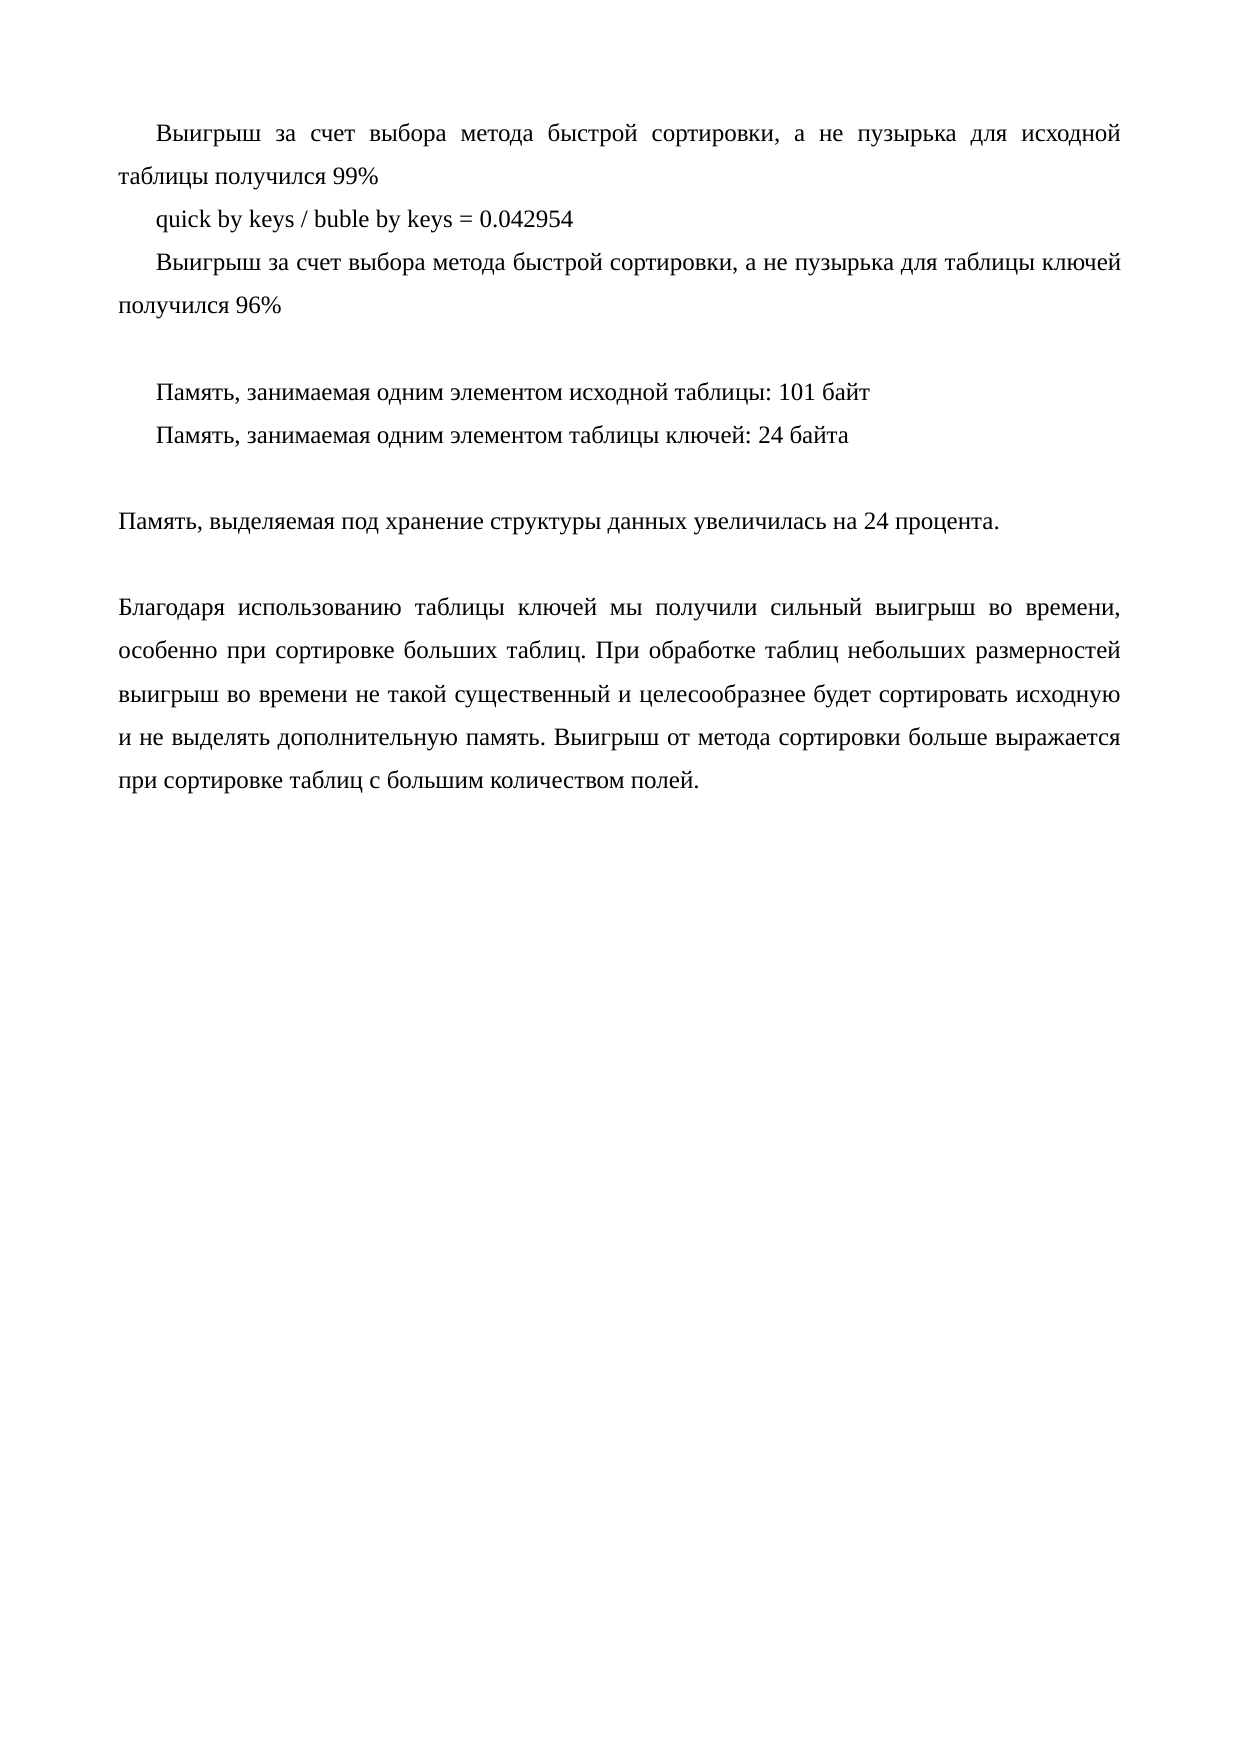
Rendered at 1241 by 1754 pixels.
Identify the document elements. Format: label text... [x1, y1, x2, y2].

text Выигрыш за счет выбора метода быстрой сортировки, а не пузырька для таблицы ключей получился 96% [118, 247, 1122, 319]
text Память, занимаемая одним элементом исходной таблицы: 101 байт [118, 377, 1122, 406]
text Выигрыш за счет выбора метода быстрой сортировки, а не пузырька для исходной таблицы получился 99% [118, 118, 1122, 190]
text Благодаря использованию таблицы ключей мы получили сильный выигрыш во времени, особенно при сортировке больших таблиц. При обработке таблиц небольших размерностей выигрыш во времени не такой существенный и целесообразнее будет сортировать исходную и не выделять дополнительную память. Выигрыш от метода сортировки больше выражается при сортировке таблиц с большим количеством полей. [118, 592, 1122, 794]
text Память, занимаемая одним элементом таблицы ключей: 24 байта [118, 420, 1122, 449]
text quick by keys / buble by keys = 0.042954 [118, 204, 1122, 233]
text Память, выделяемая под хранение структуры данных увеличилась на 24 процента. [118, 506, 1122, 535]
